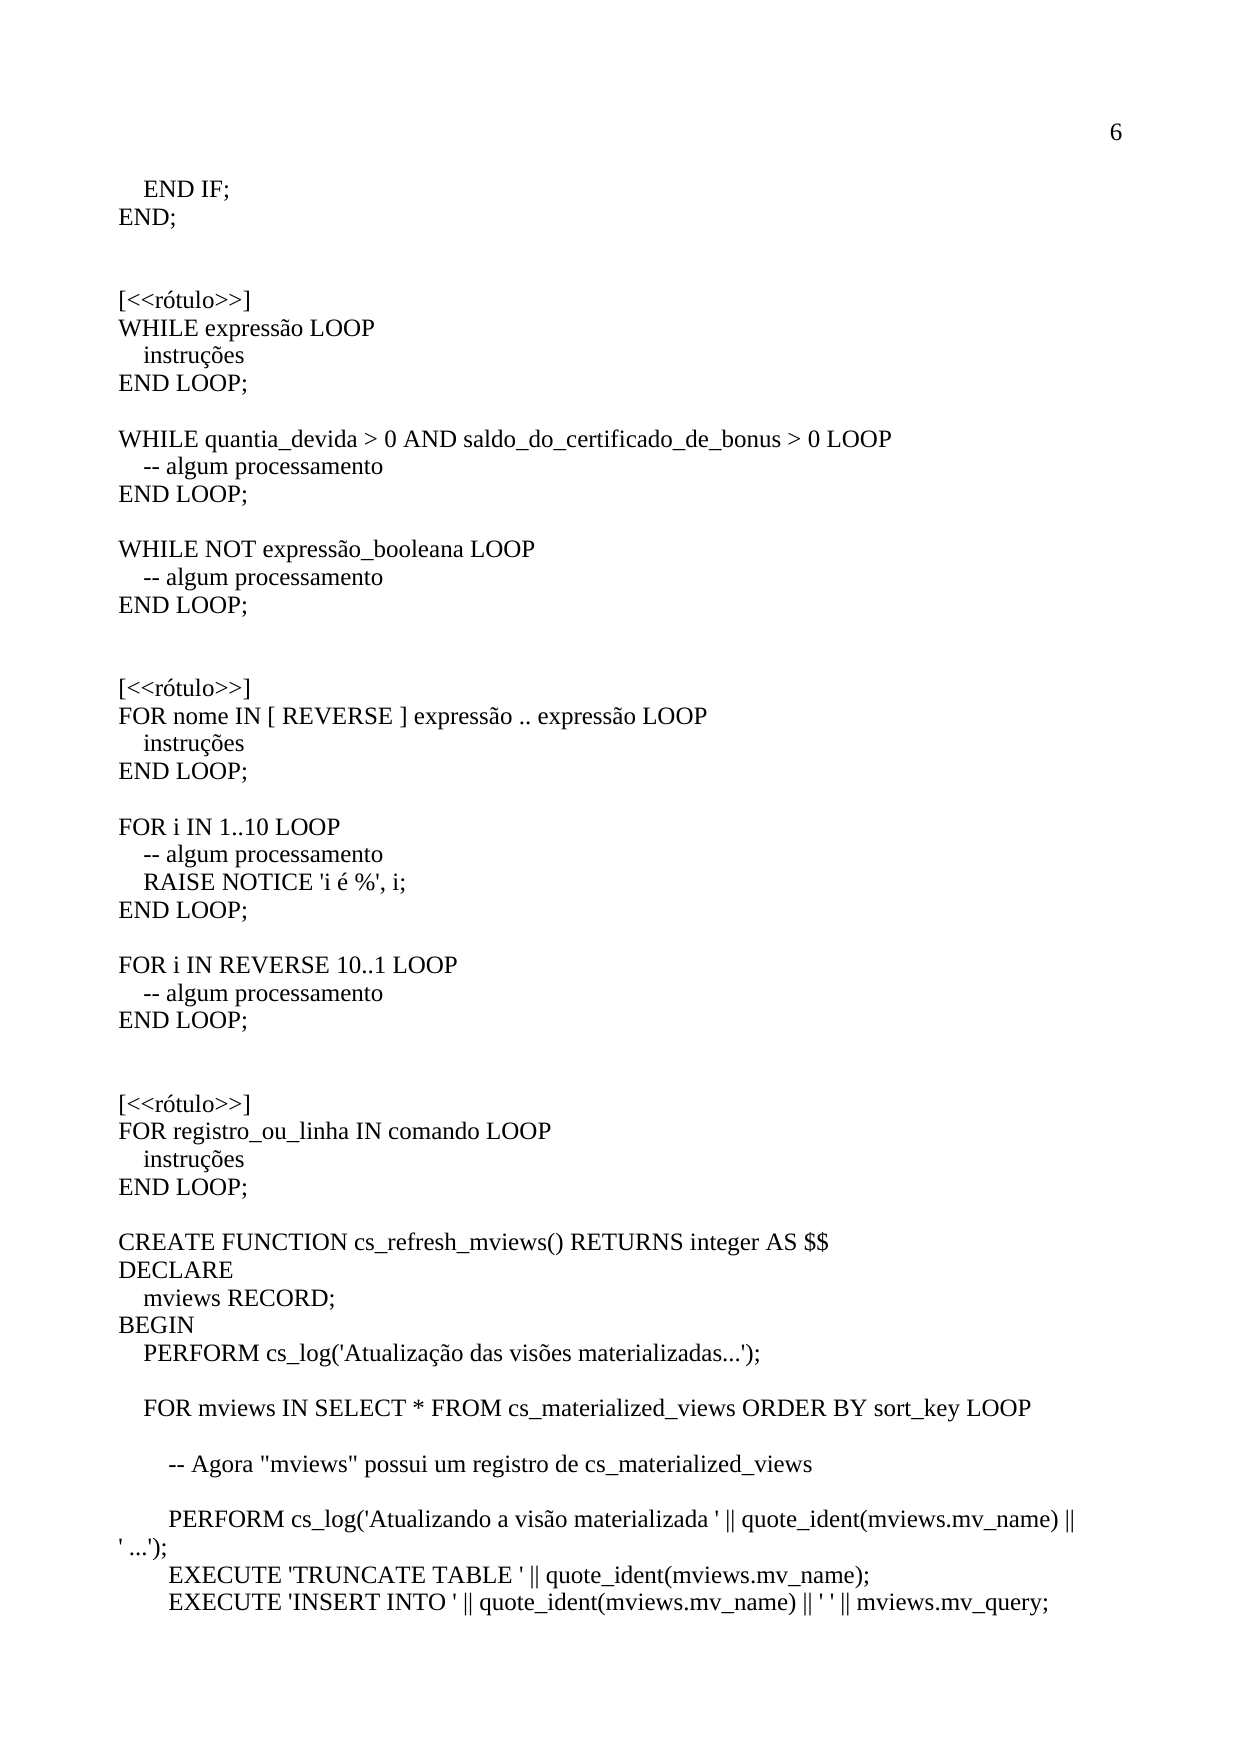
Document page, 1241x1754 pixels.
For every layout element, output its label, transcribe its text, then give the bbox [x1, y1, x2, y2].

text -- algum processamento [118, 840, 1122, 868]
text instruções [118, 729, 1122, 757]
text FOR registro_ou_linha IN comando LOOP [118, 1117, 1122, 1145]
text END IF; [118, 175, 1122, 203]
text -- algum processamento [118, 452, 1122, 480]
text WHILE quantia_devida > 0 AND saldo_do_certificado_de_bonus > 0 LOOP [118, 425, 1122, 452]
text WHILE NOT expressão_booleana LOOP [118, 536, 1122, 563]
text instruções [118, 342, 1122, 369]
text END LOOP; [118, 1007, 1122, 1034]
text BEGIN [118, 1311, 1122, 1339]
text FOR nome IN [ REVERSE ] expressão .. expressão LOOP [118, 702, 1122, 729]
text -- algum processamento [118, 979, 1122, 1007]
text END; [118, 203, 1122, 231]
text FOR i IN 1..10 LOOP [118, 813, 1122, 840]
text -- Agora "mviews" possui um registro de cs_materialized_views [118, 1450, 1122, 1478]
text END LOOP; [118, 1173, 1122, 1201]
text PERFORM cs_log('Atualizando a visão materializada ' || quote_ident(mviews.mv_name) || ' ...'); [118, 1505, 1122, 1561]
text CREATE FUNCTION cs_refresh_mviews() RETURNS integer AS $$ [118, 1228, 1122, 1256]
text FOR i IN REVERSE 10..1 LOOP [118, 951, 1122, 979]
text [<<rótulo>>] [118, 674, 1122, 702]
text [<<rótulo>>] [118, 286, 1122, 314]
text END LOOP; [118, 757, 1122, 785]
text END LOOP; [118, 480, 1122, 508]
text FOR mviews IN SELECT * FROM cs_materialized_views ORDER BY sort_key LOOP [118, 1394, 1122, 1422]
text -- algum processamento [118, 563, 1122, 591]
text RAISE NOTICE 'i é %', i; [118, 868, 1122, 896]
text PERFORM cs_log('Atualização das visões materializadas...'); [118, 1339, 1122, 1367]
text DECLARE [118, 1256, 1122, 1284]
text [<<rótulo>>] [118, 1090, 1122, 1117]
text WHILE expressão LOOP [118, 314, 1122, 342]
text END LOOP; [118, 591, 1122, 619]
text mviews RECORD; [118, 1284, 1122, 1311]
text END LOOP; [118, 369, 1122, 397]
text EXECUTE 'INSERT INTO ' || quote_ident(mviews.mv_name) || ' ' || mviews.mv_query; [118, 1588, 1122, 1616]
text instruções [118, 1145, 1122, 1173]
text END LOOP; [118, 896, 1122, 923]
text EXECUTE 'TRUNCATE TABLE ' || quote_ident(mviews.mv_name); [118, 1561, 1122, 1588]
